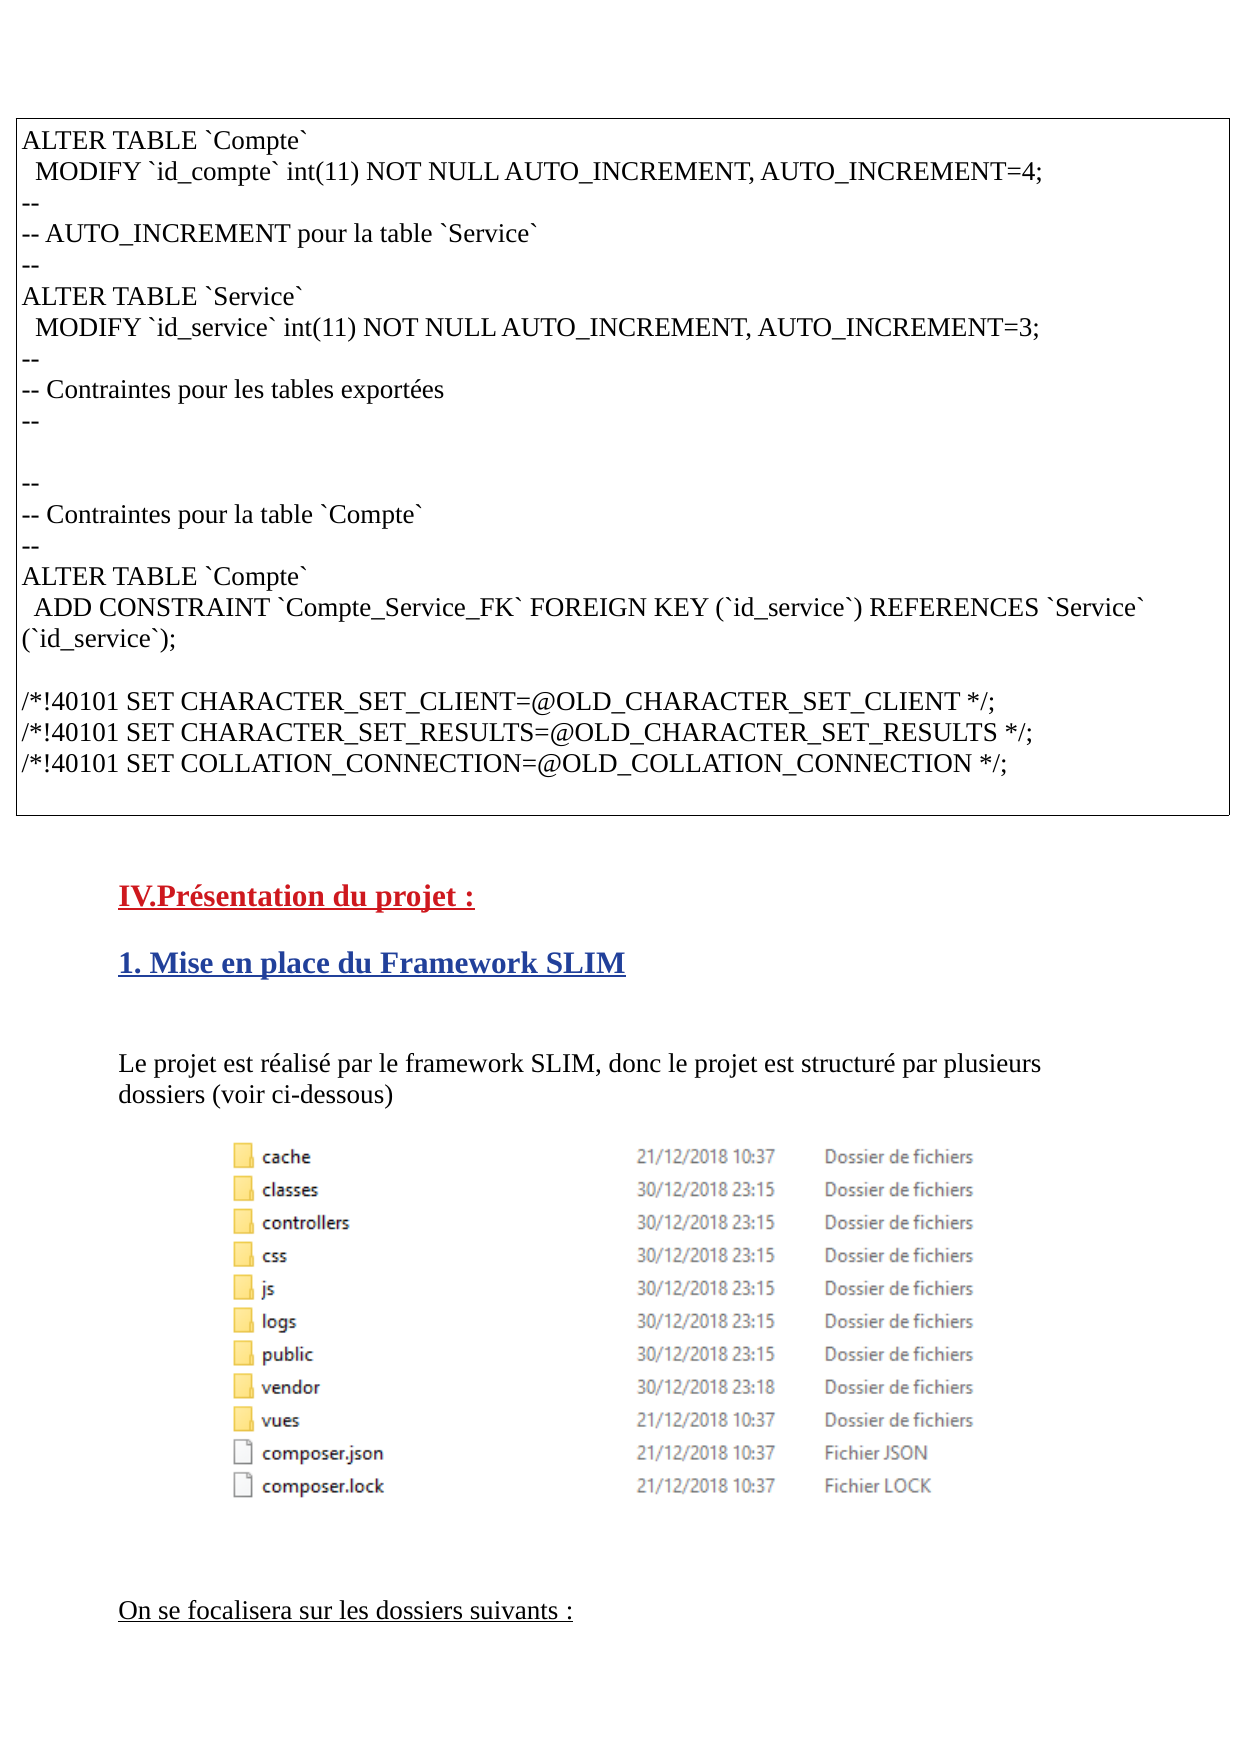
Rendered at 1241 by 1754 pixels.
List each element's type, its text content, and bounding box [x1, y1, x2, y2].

text IV.Présentation du projet : [118, 877, 1122, 913]
text On se focalisera sur les dossiers suivants : [118, 1594, 1122, 1625]
table_header -- ALTER TABLE `Compte` MODIFY `id_compte` int(11) NOT NULL AUTO_INCREMENT, AUTO_INCREMENT=4; -- -- AUTO_INCREMENT pour la table `Service` -- ALTER TABLE `Service` MODIFY `id_service` int(11) NOT NULL AUTO_INCREMENT, AUTO_INCREMENT=3; -- -- Contraintes pour les tables exportées -- -- -- Contraintes pour la table `Compte` -- ALTER TABLE `Compte` ADD CONSTRAINT `Compte_Service_FK` FOREIGN KEY (`id_service`) REFERENCES `Service` (`id_service`); /*!40101 SET CHARACTER_SET_CLIENT=@OLD_CHARACTER_SET_CLIENT */; /*!40101 SET CHARACTER_SET_RESULTS=@OLD_CHARACTER_SET_RESULTS */; /*!40101 SET COLLATION_CONNECTION=@OLD_COLLATION_CONNECTION */; [17, 119, 1229, 815]
text 1. Mise en place du Framework SLIM [118, 944, 1122, 980]
picture [212, 1140, 1028, 1532]
text Le projet est réalisé par le framework SLIM, donc le projet est structuré par plusieurs dossiers (voir ci-dessous) [118, 1047, 1122, 1110]
